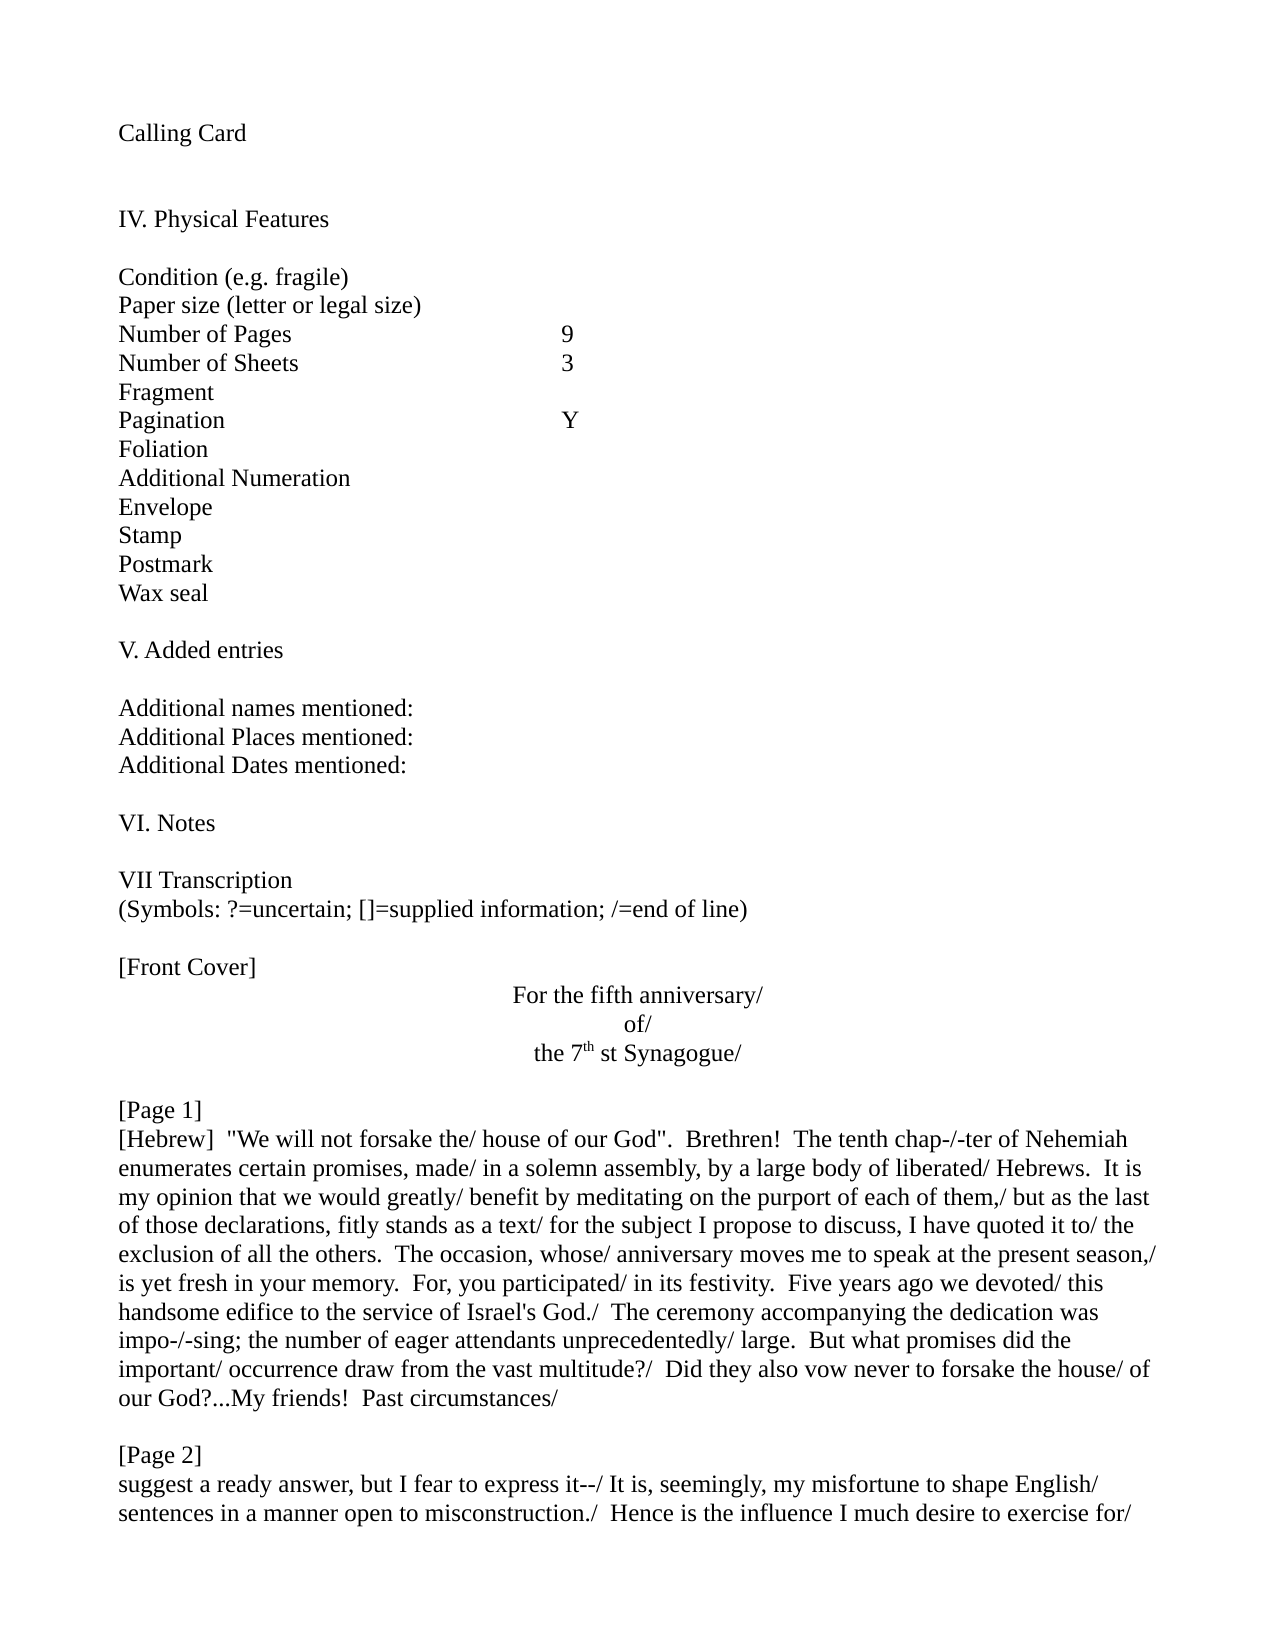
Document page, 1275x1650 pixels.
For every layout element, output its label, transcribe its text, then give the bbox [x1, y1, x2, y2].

text VII Transcription [118, 866, 1157, 894]
text of/ [118, 1009, 1157, 1038]
text V. Added entries [118, 636, 1157, 664]
text VI. Notes [118, 808, 1157, 837]
text Number of Pages 9 [118, 319, 1157, 348]
text [Page 2] [118, 1441, 1157, 1469]
text the 7th st Synagogue/ [118, 1038, 1157, 1067]
text Fragment [118, 377, 1157, 406]
text Wax seal [118, 578, 1157, 607]
text suggest a ready answer, but I fear to express it--/ It is, seemingly, my misfortune to shape English/ sentences in a manner open to misconstruction./ Hence is the influence I much desire to exercise for/ [118, 1469, 1157, 1527]
text Foliation [118, 434, 1157, 463]
text Condition (e.g. fragile) [118, 262, 1157, 291]
text IV. Physical Features [118, 204, 1157, 233]
text Calling Card [118, 118, 1157, 147]
text For the fifth anniversary/ [118, 981, 1157, 1009]
text Stamp [118, 521, 1157, 549]
text Additional Dates mentioned: [118, 751, 1157, 779]
text Paper size (letter or legal size) [118, 291, 1157, 319]
text [Hebrew] "We will not forsake the/ house of our God". Brethren! The tenth chap-/-ter of Nehemiah enumerates certain promises, made/ in a solemn assembly, by a large body of liberated/ Hebrews. It is my opinion that we would greatly/ benefit by meditating on the purport of each of them,/ but as the last of those declarations, fitly stands as a text/ for the subject I propose to discuss, I have quoted it to/ the exclusion of all the others. The occasion, whose/ anniversary moves me to speak at the present season,/ is yet fresh in your memory. For, you participated/ in its festivity. Five years ago we devoted/ this handsome edifice to the service of Israel's God./ The ceremony accompanying the dedication was impo-/-sing; the number of eager attendants unprecedentedly/ large. But what promises did the important/ occurrence draw from the vast multitude?/ Did they also vow never to forsake the house/ of our God?...My friends! Past circumstances/ [118, 1124, 1157, 1412]
text Pagination Y [118, 406, 1157, 434]
text Envelope [118, 492, 1157, 521]
text Additional Places mentioned: [118, 722, 1157, 751]
text Additional names mentioned: [118, 693, 1157, 722]
text Additional Numeration [118, 463, 1157, 492]
text [Front Cover] [118, 952, 1157, 981]
text (Symbols: ?=uncertain; []=supplied information; /=end of line) [118, 894, 1157, 923]
text Number of Sheets 3 [118, 348, 1157, 377]
text Postma rk [118, 549, 1157, 578]
text [Page 1] [118, 1096, 1157, 1124]
